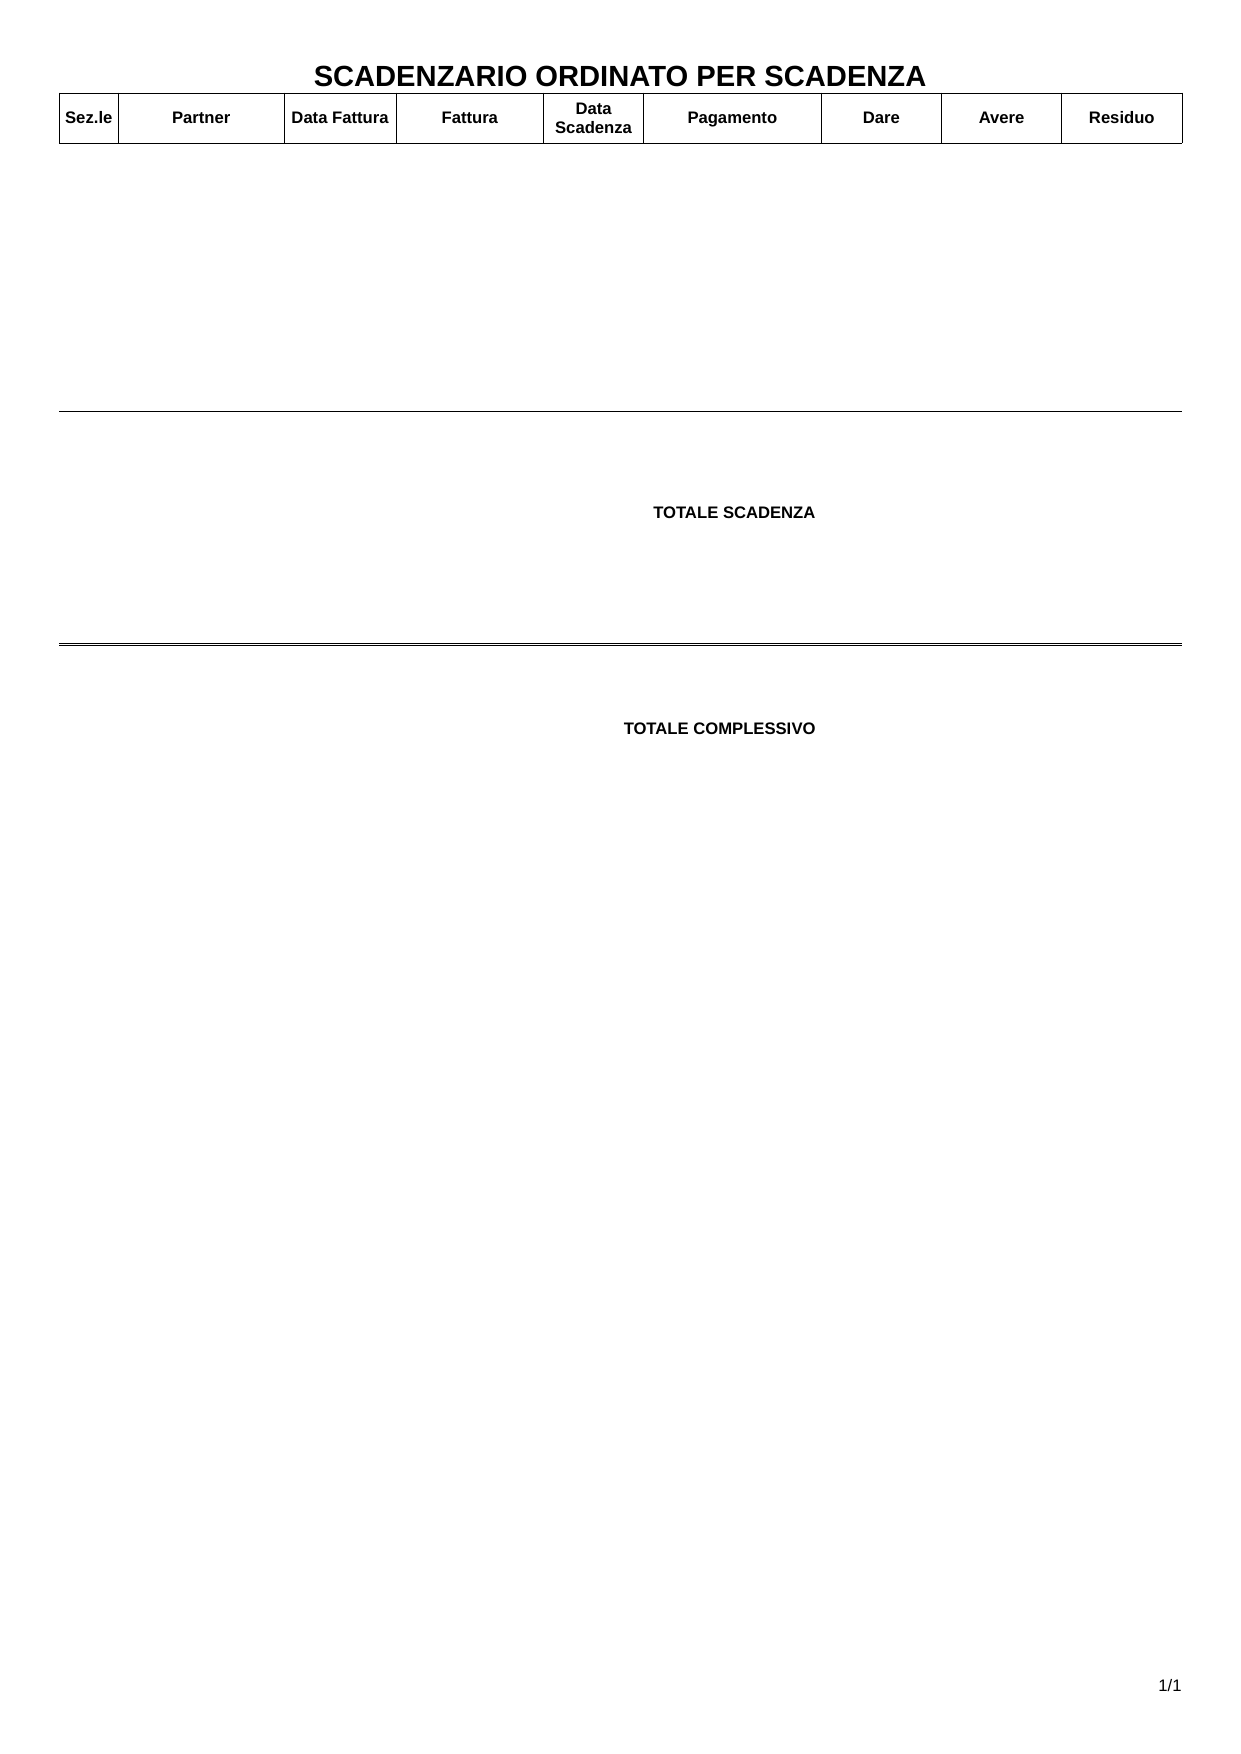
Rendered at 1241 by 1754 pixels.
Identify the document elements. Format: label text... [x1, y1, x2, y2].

table_header <line.invoice.supplier_invoice_number or line.invoice.number or line.name or ''> [396, 234, 543, 397]
table_header <formatLang(line.amount_residual or 0.00, digits=get_digits(dp='Account'))> [1061, 234, 1182, 397]
table_header <line.invoice.payment_term and line.invoice.payment_term.name or ''> [643, 234, 821, 397]
table_header <line.invoice.date_invoice and formatLang(line.invoice.date_invoice, date=True) or ''> [284, 234, 396, 397]
table_header <formatLang(GetDueDateSum(objects,'debit') or 0.00, digits=get_digits(dp='Account'))> [821, 646, 941, 811]
text <for each="line in GroupDueDate(objects)[date]"> [59, 220, 1181, 234]
table_header TOTALE SCADENZA [59, 412, 821, 614]
table_header <formatLang(GetDueDateSum(objects,'credit') or 0.00, digits=get_digits(dp='Account'))> [941, 646, 1061, 811]
table_header <formatLang(GetDueDateSum(objects,'amount_residual') or 0.00, digits=get_digits(dp='Account'))> [1061, 646, 1182, 811]
text </for> [59, 614, 1181, 629]
table_header <formatLang(GetDueDateSum(GroupDueDate(objects)[date],'credit') or 0.00, digits=get_digits(dp='Account'))> [941, 412, 1061, 614]
table_header <formatLang(line.credit or 0.00, digits=get_digits(dp='Account'))> [941, 234, 1061, 397]
table_header <formatLang(GetDueDateSum(GroupDueDate(objects)[date],'amount_residual') or 0.00, digits=get_digits(dp='Account'))> [1061, 412, 1182, 614]
table_header <line.partner_id.name or ''> [118, 234, 284, 397]
table_header <formatLang(GetDueDateSum(GroupDueDate(objects)[date],'debit') or 0.00, digits=get_digits(dp='Account'))> [821, 412, 941, 614]
table_header TOTALE COMPLESSIVO [59, 646, 821, 811]
table_header <line.invoice.journal_id and line.invoice.journal_id.code or ''> [59, 234, 118, 397]
table_header <formatLang(line.date_maturity or line.date, date=True)> [544, 234, 643, 397]
text </for> [59, 397, 1181, 411]
table_header <formatLang(line.debit or 0.00, digits=get_digits(dp='Account'))> [821, 234, 941, 397]
text <for each="date in sorted(GroupDueDate(objects).keys())"> [59, 206, 1181, 220]
